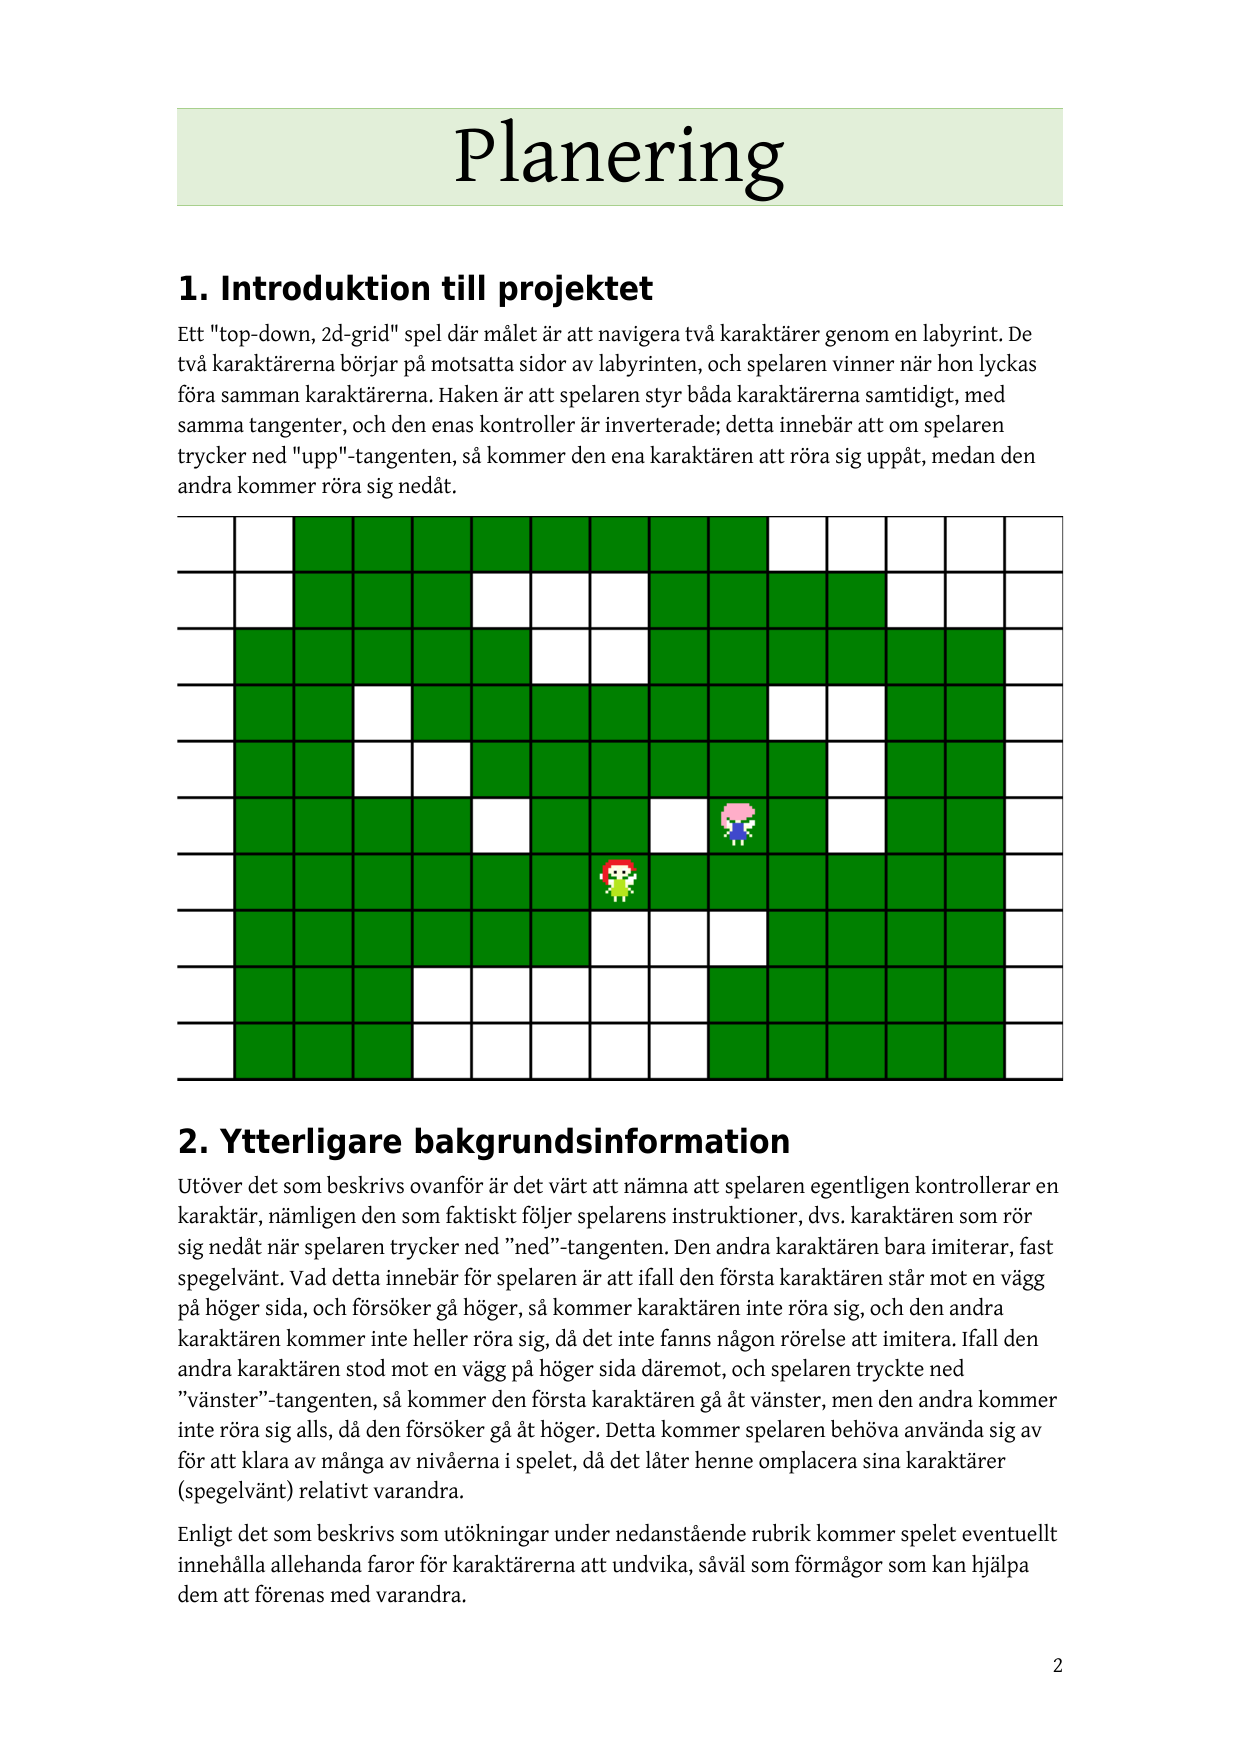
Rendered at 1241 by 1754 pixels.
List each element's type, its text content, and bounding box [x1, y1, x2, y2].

subtitle 2. Ytterligare bakgrundsinformation [177, 1122, 1063, 1161]
text Enligt det som beskrivs som utökningar under nedanstående rubrik kommer spelet eventuellt innehålla allehanda faror för karaktärerna att undvika, såväl som förmågor som kan hjälpa dem att förenas med varandra. [177, 1522, 1063, 1609]
text Utöver det som beskrivs ovanför är det värt att nämna att spelaren egentligen kontrollerar en karaktär, nämligen den som faktiskt följer spelarens instruktioner, dvs. karaktären som rör sig nedåt när spelaren trycker ned ”ned”-tangenten. Den andra karaktären bara imiterar, fast spegelvänt. Vad detta innebär för spelaren är att ifall den första karaktären står mot en vägg på höger sida, och försöker gå höger, så kommer karaktären inte röra sig, och den andra karaktären kommer inte heller röra sig, då det inte fanns någon rörelse att imitera. Ifall den andra karaktären stod mot en vägg på höger sida däremot, och spelaren tryckte ned ”vänster”-tangenten, så kommer den första karaktären gå åt vänster, men den andra kommer inte röra sig alls, då den försöker gå åt höger. Detta kommer spelaren behöva använda sig av för att klara av många av nivåerna i spelet, då det låter henne omplacera sina karaktärer (spegelvänt) relativt varandra. [177, 1173, 1063, 1505]
text Ett "top-down, 2d-grid" spel där målet är att navigera två karaktärer genom en labyrint. De två karaktärerna börjar på motsatta sidor av labyrinten, och spelaren vinner när hon lyckas föra samman karaktärerna. Haken är att spelaren styr båda karaktärerna samtidigt, med samma tangenter, och den enas kontroller är inverterade; detta innebär att om spelaren trycker ned "upp"-tangenten, så kommer den ena karaktären att röra sig uppåt, medan den andra kommer röra sig nedåt. [177, 321, 1063, 500]
table_header Planering [177, 109, 1063, 205]
picture [177, 516, 1064, 1081]
subtitle 1. Introduktion till projektet [177, 269, 1063, 308]
